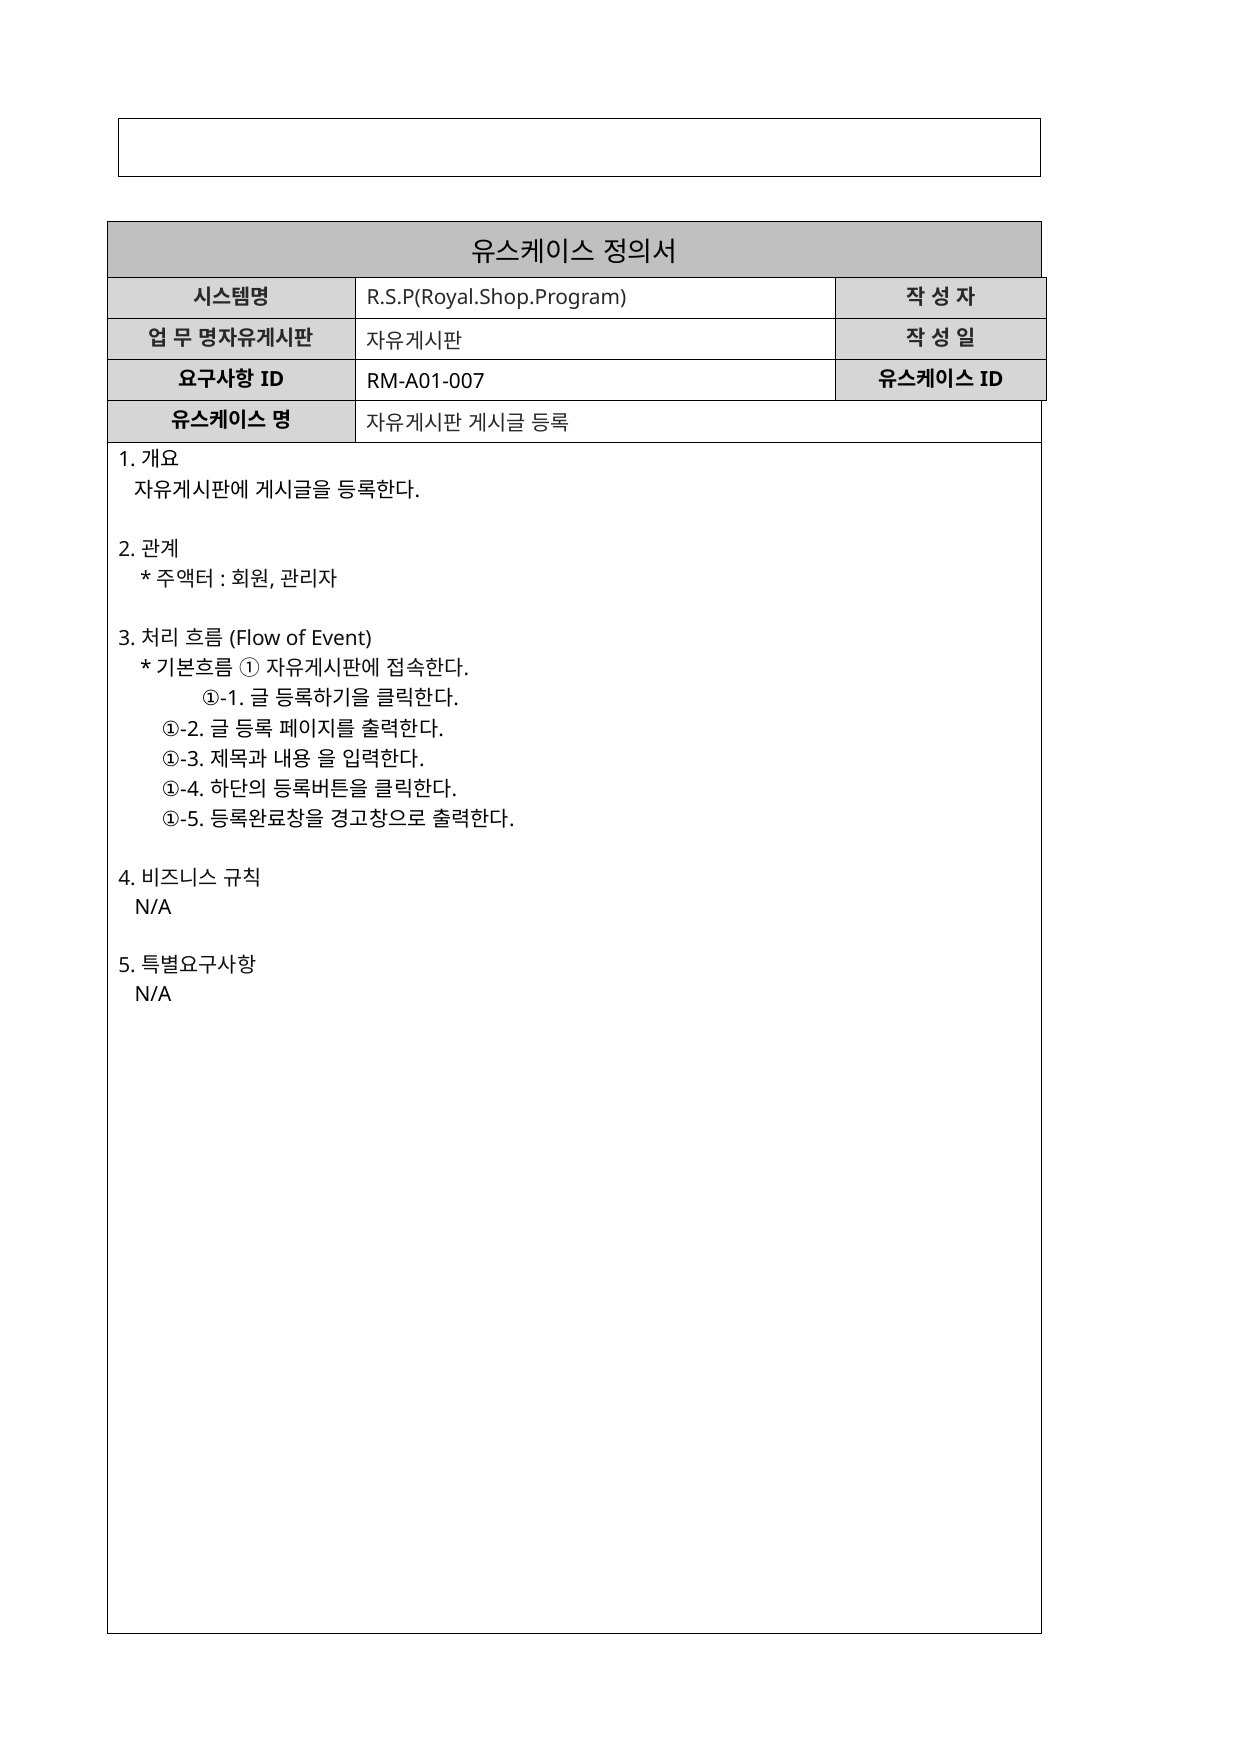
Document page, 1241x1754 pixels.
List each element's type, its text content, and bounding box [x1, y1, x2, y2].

table_cell [119, 119, 1040, 176]
table_cell 1. 개요 자유게시판에 게시글을 등록한다. 2. 관계 * 주액터 : 회원, 관리자 3. 처리 흐름 (Flow of Event) * 기본흐름 ① 자유게시판에 접속한다. ①-1. 글 등록하기을 클릭한다. ①-2. 글 등록 페이지를 출력한다. ①-3. 제목과 내용 을 입력한다. ①-4. 하단의 등록버튼을 클릭한다. ①-5. 등록완료창을 경고창으로 출력한다. 4. 비즈니스 규칙 N/A 5. 특별요구사항 N/A [108, 443, 1041, 1633]
table_cell 자유게시판 [356, 319, 835, 359]
table_cell R.S.P(Royal.Shop.Program) [356, 278, 835, 318]
table_cell 업 무 명자유게시판 [108, 319, 355, 359]
table_cell 유스케이스 명 [108, 401, 355, 442]
table_cell [1041, 118, 1046, 176]
table_cell 요구사항 ID [108, 360, 355, 400]
table_cell RM-A01-007 [356, 360, 835, 400]
table_cell 유스케이스 ID [836, 360, 1046, 400]
table_header [1042, 221, 1046, 277]
table_cell 자유게시판 게시글 등록 [356, 401, 1041, 442]
table_header 유스케이스 정의서 [108, 222, 1041, 277]
table_cell 작 성 일 [836, 319, 1046, 359]
table_cell 시스템명 [108, 278, 355, 318]
table_cell 작 성 자 [836, 278, 1046, 318]
table_cell [1042, 401, 1046, 442]
table_cell [1042, 442, 1046, 1633]
